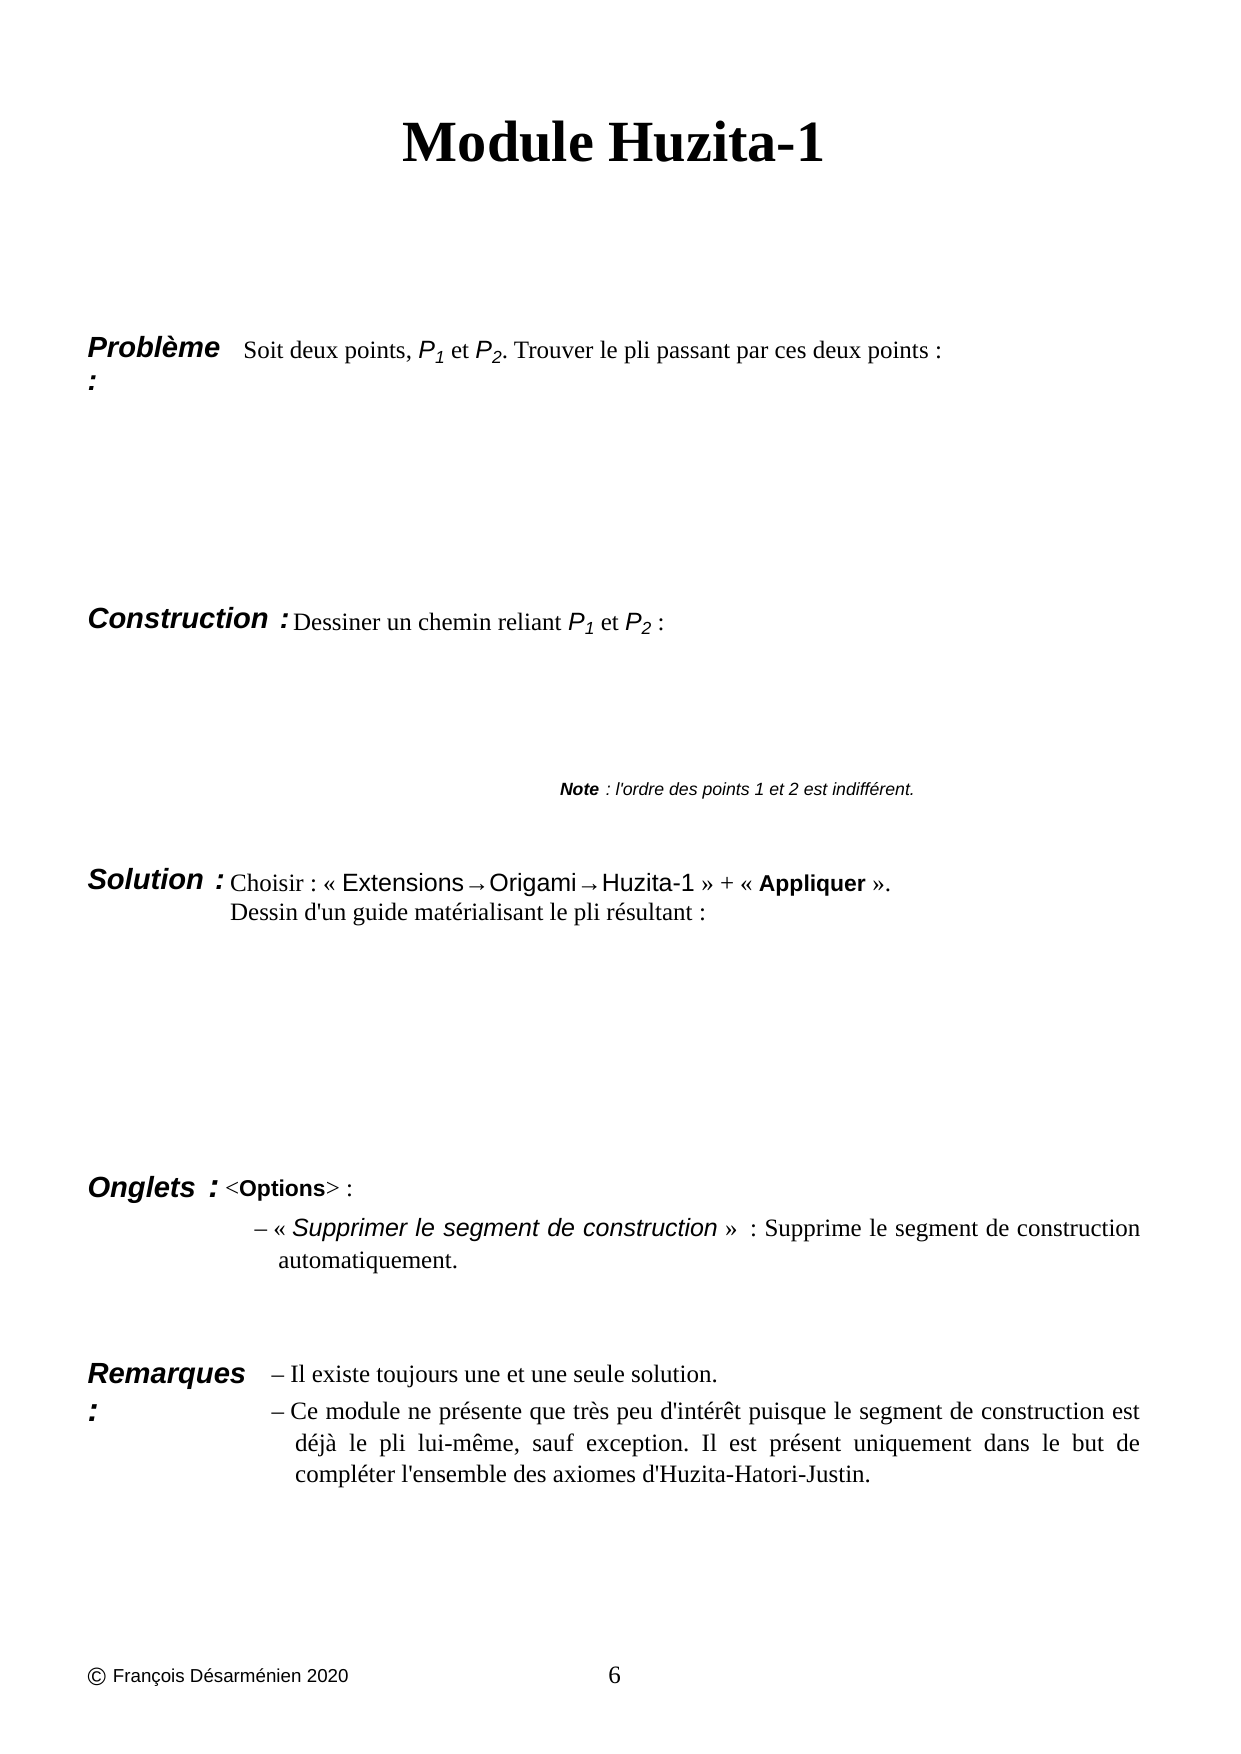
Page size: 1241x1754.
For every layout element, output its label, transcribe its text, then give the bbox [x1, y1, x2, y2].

table_cell Remarques : [87, 1352, 271, 1488]
table_cell Soit deux points, P1 et P2. Trouver le pli passant par ces deux points : [243, 330, 1141, 400]
table_cell [87, 400, 1141, 601]
table_cell Onglets : [87, 1166, 225, 1352]
table_cell Dessiner un chemin reliant P1 et P2 : [293, 601, 1141, 683]
table_cell [87, 977, 1141, 1166]
table_cell Solution : [87, 862, 230, 977]
table_cell Choisir : « Extensions→Origami→Huzita-1 » + « Appliquer ». Dessin d'un guide matérialisant le pli résultant : [230, 862, 1141, 977]
table_cell Problème : [87, 330, 243, 400]
table_cell Note : l'ordre des points 1 et 2 est indifférent. [87, 683, 1141, 862]
table_cell Il existe toujours une et une seule solution. Ce module ne présente que très peu d'intérêt puisque le segment de construction est déjà le pli lui-même, sauf exception. Il est présent uniquement dans le but de compléter l'ensemble des axiomes d'Huzita-Hatori-Justin. [271, 1352, 1141, 1488]
table_cell <Options> : « Supprimer le segment de construction » : Supprime le segment de construction automatiquement. [225, 1166, 1141, 1352]
table_header Module Huzita-1 [87, 101, 1141, 329]
table_cell Construction : [87, 601, 293, 683]
